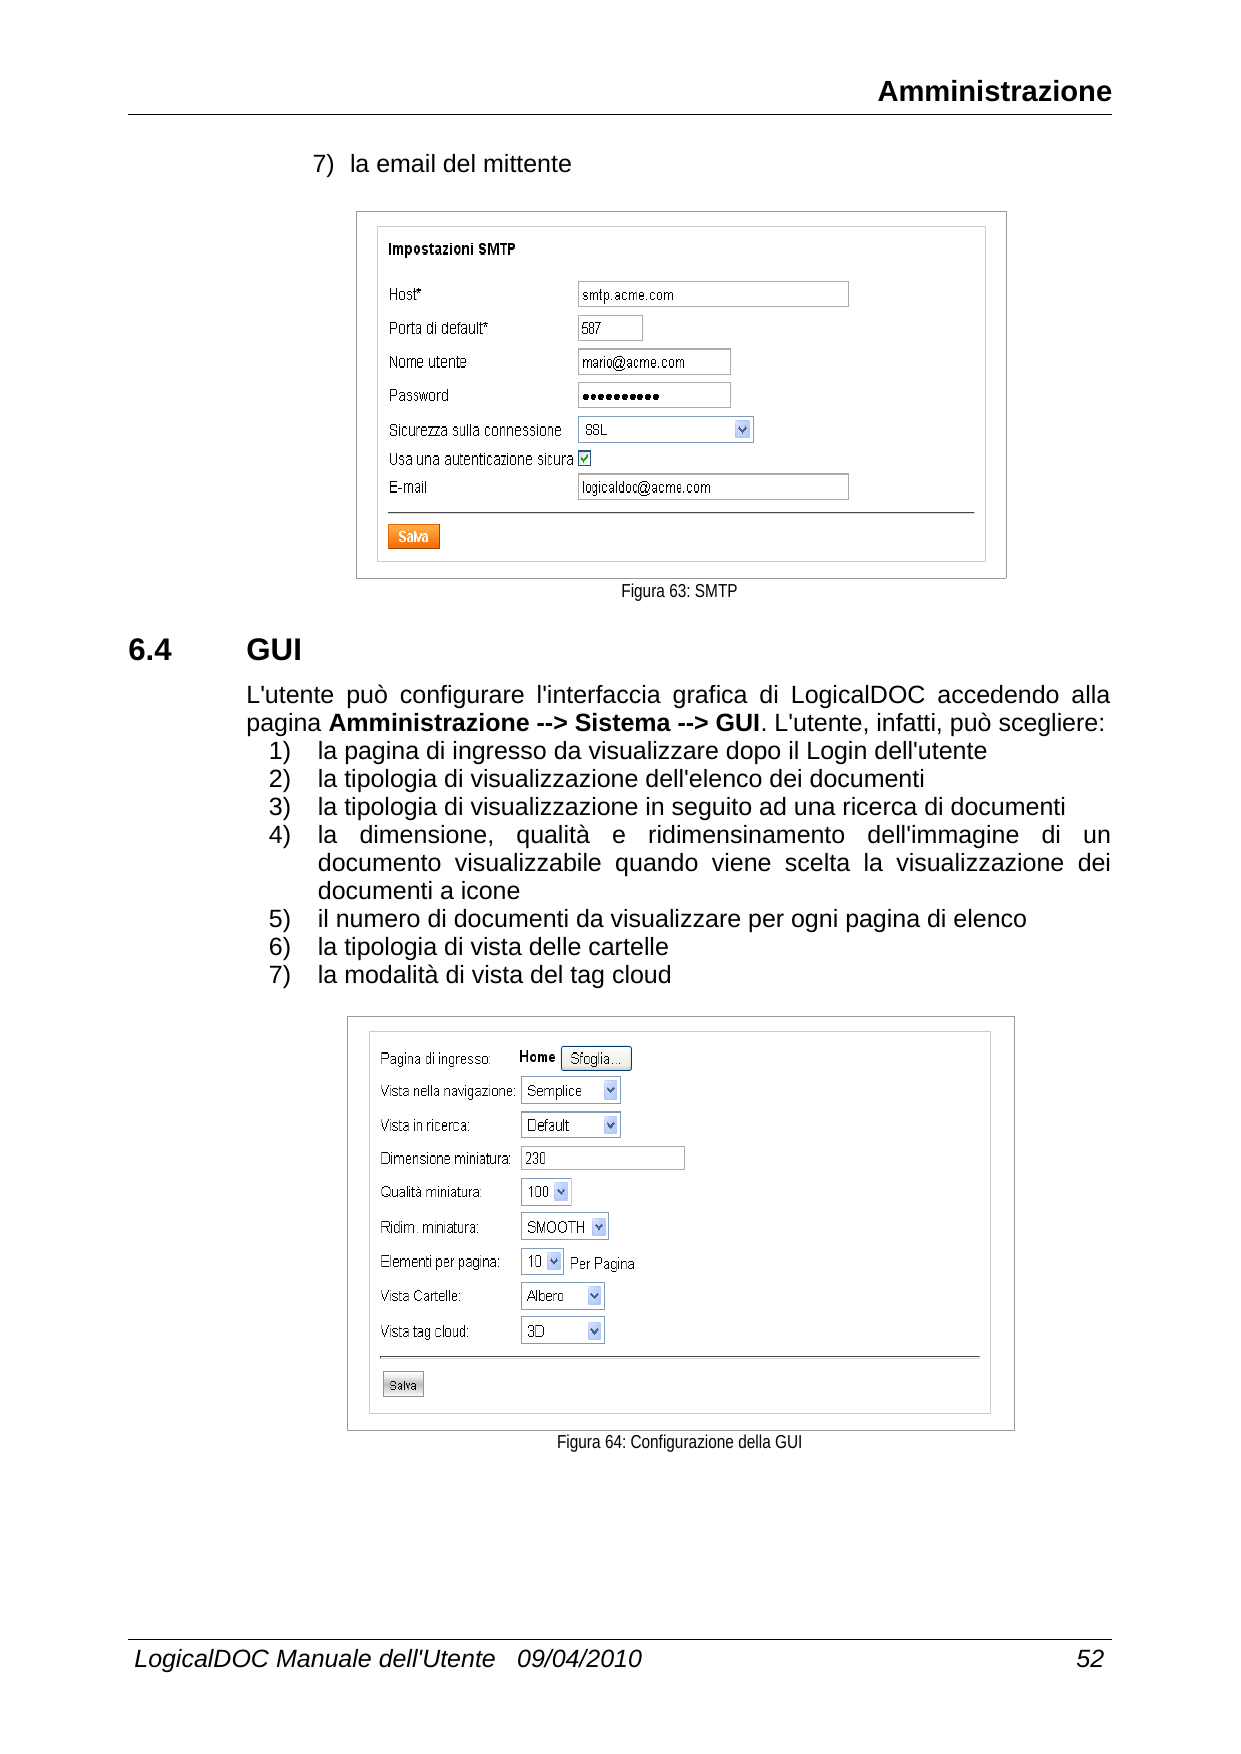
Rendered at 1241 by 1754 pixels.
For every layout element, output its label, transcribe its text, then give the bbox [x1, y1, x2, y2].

list Figura 63: SMTP [356, 579, 1002, 601]
picture [372, 220, 989, 570]
list la dimensione, qualità e ridimensinamento dell'immagine di un documento visualizzabile quando viene scelta la visualizzazione dei documenti a icone [269, 821, 1112, 904]
list la email del mittente [312, 150, 1112, 178]
text Figura 64: Configurazione della GUI [347, 1431, 1012, 1453]
list il numero di documenti da visualizzare per ogni pagina di elenco [269, 904, 1112, 932]
text L'utente può configurare l'interfaccia grafica di LogicalDOC accedendo alla pagina Amministrazione --> Sistema --> GUI. L'utente, infatti, può scegliere: [246, 681, 1112, 737]
subtitle GUI [128, 216, 1112, 666]
list la pagina di ingresso da visualizzare dopo il Login dell'utente [269, 737, 1112, 765]
list la tipologia di visualizzazione dell'elenco dei documenti [269, 765, 1112, 793]
picture [363, 1025, 998, 1421]
list la modalità di vista del tag cloud [269, 960, 1112, 988]
list la tipologia di vista delle cartelle [269, 932, 1112, 960]
list la tipologia di visualizzazione in seguito ad una ricerca di documenti [269, 793, 1112, 821]
